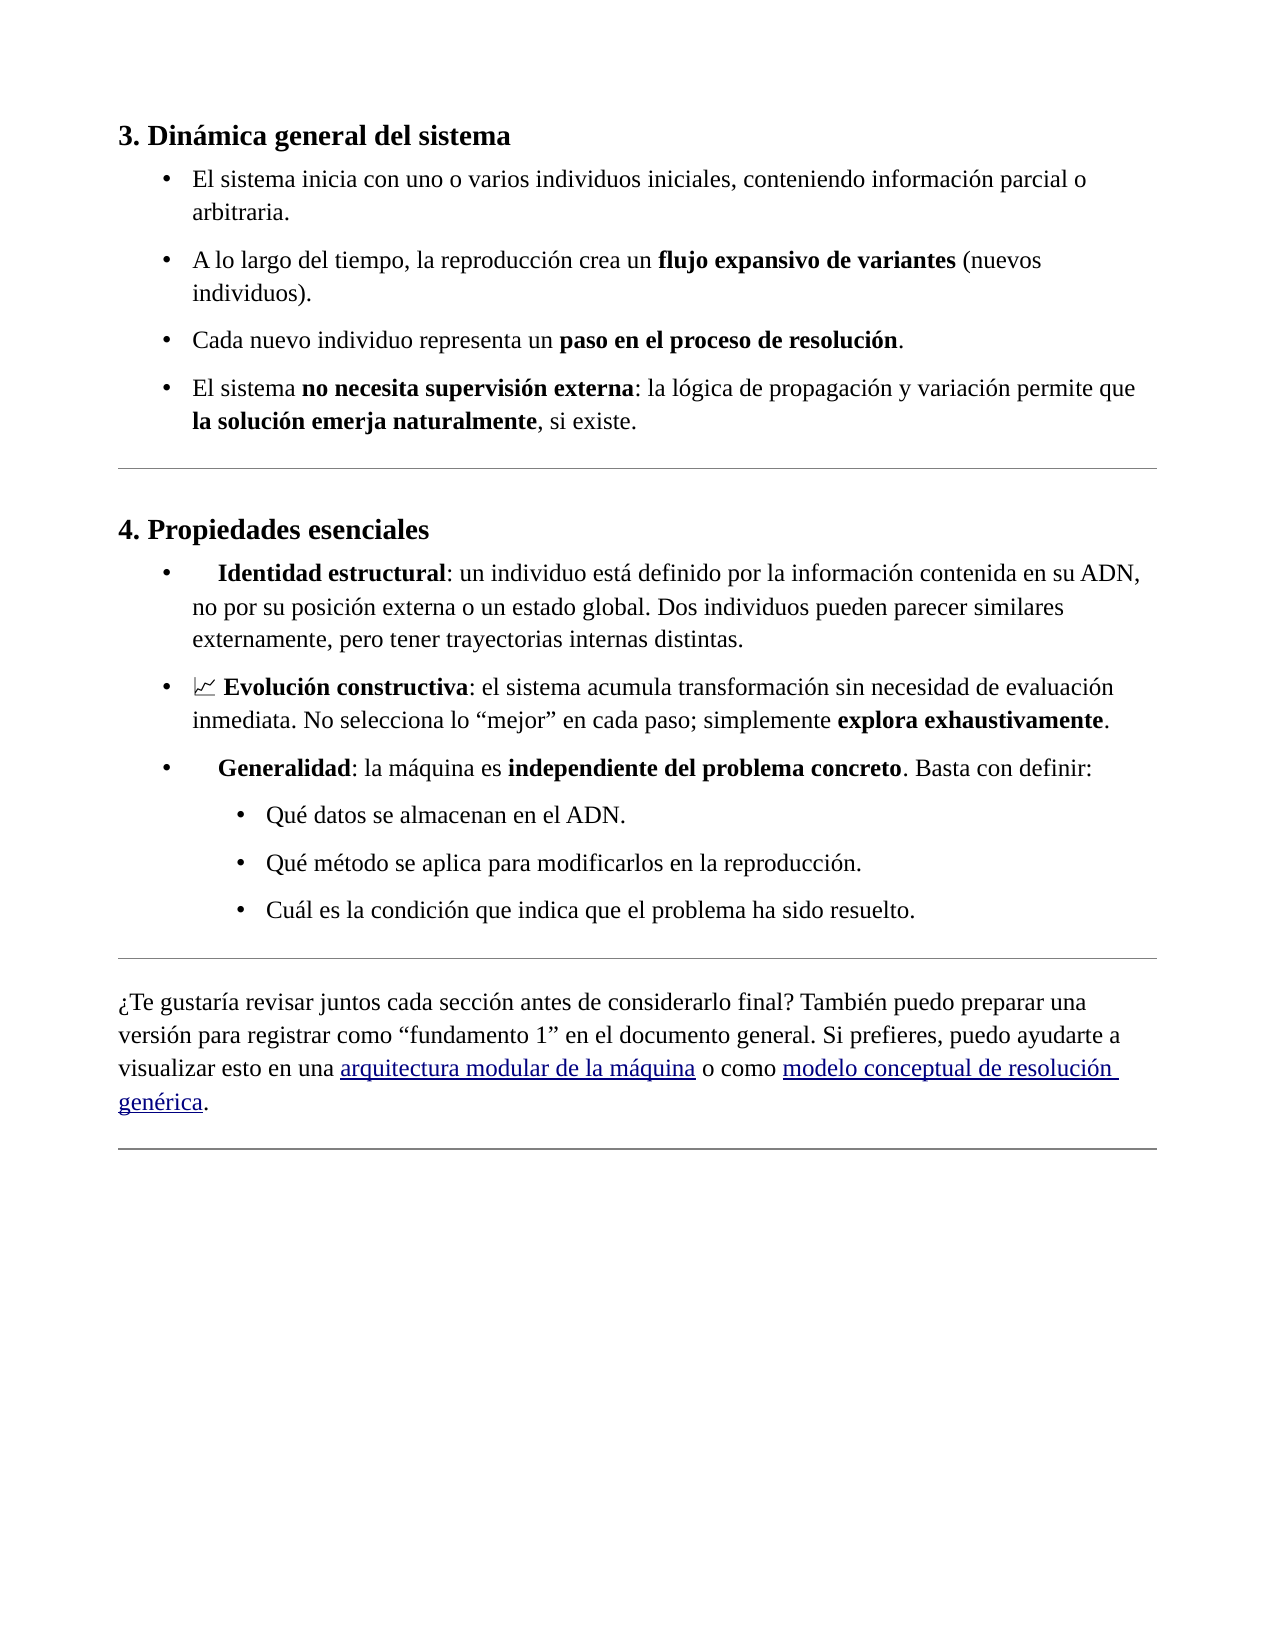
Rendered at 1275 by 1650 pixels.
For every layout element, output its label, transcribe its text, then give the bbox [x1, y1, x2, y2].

list 📈 Evolución constructiva: el sistema acumula transformación sin necesidad de evaluación inmediata. No selecciona lo “mejor” en cada paso; simplemente explora exhaustivamente. [162, 672, 1157, 734]
list 🔄 Identidad estructural: un individuo está definido por la información contenida en su ADN, no por su posición externa o un estado global. Dos individuos pueden parecer similares externamente, pero tener trayectorias internas distintas. [162, 558, 1157, 653]
list 🧩 Generalidad: la máquina es independiente del problema concreto. Basta con definir: [162, 753, 1157, 782]
list A lo largo del tiempo, la reproducción crea un flujo expansivo de variantes (nuevos individuos). [162, 245, 1157, 307]
list El sistema inicia con uno o varios individuos iniciales, conteniendo información parcial o arbitraria. [162, 164, 1157, 226]
list El sistema no necesita supervisión externa: la lógica de propagación y variación permite que la solución emerja naturalmente, si existe. [162, 373, 1157, 435]
text ¿Te gustaría revisar juntos cada sección antes de considerarlo final? También puedo preparar una versión para registrar como “fundamento 1” en el documento general. Si prefieres, puedo ayudarte a visualizar esto en una arquitectura modular de la máquina o como modelo conceptual de resolución genérica. [118, 987, 1157, 1115]
list Qué método se aplica para modificarlos en la reproducción. [236, 848, 1157, 877]
subtitle 3. Dinámica general del sistema [118, 118, 1157, 152]
list Cada nuevo individuo representa un paso en el proceso de resolución. [162, 325, 1157, 354]
list Cuál es la condición que indica que el problema ha sido resuelto. [236, 896, 1157, 924]
subtitle 4. Propiedades esenciales [118, 512, 1157, 546]
list Qué datos se almacenan en el ADN. [236, 800, 1157, 829]
